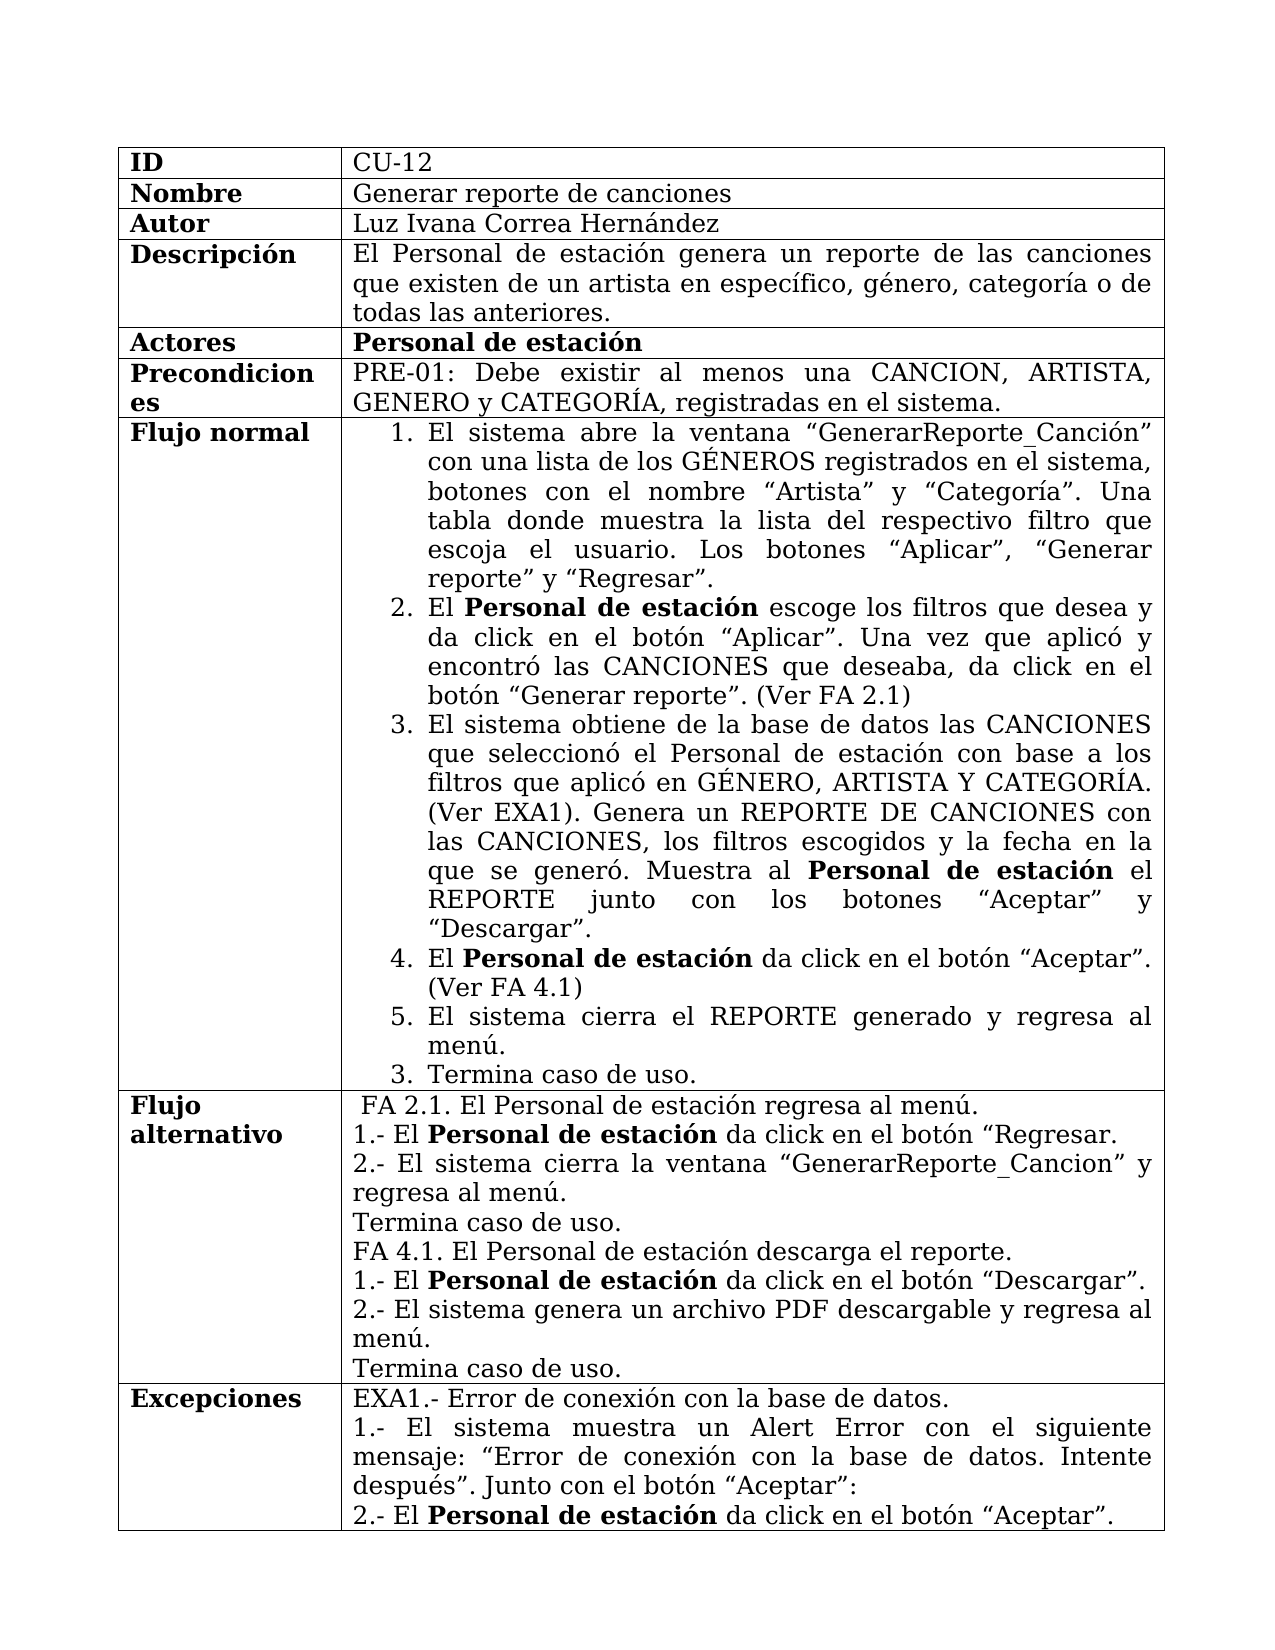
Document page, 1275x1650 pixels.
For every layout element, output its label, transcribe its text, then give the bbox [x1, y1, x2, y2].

table_cell Actores [119, 328, 341, 357]
table_cell Excepciones [119, 1384, 341, 1530]
table_cell Generar reporte de canciones [342, 179, 1164, 208]
table_cell Descripción [119, 240, 341, 327]
table_cell Precondiciones [119, 359, 341, 417]
table_cell Nombre [119, 179, 341, 208]
table_header ID [119, 148, 341, 178]
table_cell EXA1.- Error de conexión con la base de datos. 1.- El sistema muestra un Alert Error con el siguiente mensaje: “Error de conexión con la base de datos. Intente después”. Junto con el botón “Aceptar”: 2.- El Personal de estación da click en el botón “Aceptar”. [342, 1384, 1164, 1530]
table_header CU-12 [342, 148, 1164, 178]
table_cell Flujo alternativo [119, 1091, 341, 1383]
table_cell El Personal de estación genera un reporte de las canciones que existen de un artista en específico, género, categoría o de todas las anteriores. [342, 240, 1164, 327]
table_cell El sistema abre la ventana “GenerarReporte_Canción” con una lista de los GÉNEROS registrados en el sistema, botones con el nombre “Artista” y “Categoría”. Una tabla donde muestra la lista del respectivo filtro que escoja el usuario. Los botones “Aplicar”, “Generar reporte” y “Regresar”. El Personal de estación escoge los filtros que desea y da click en el botón “Aplicar”. Una vez que aplicó y encontró las CANCIONES que deseaba, da click en el botón “Generar reporte”. (Ver FA 2.1) El sistema obtiene de la base de datos las CANCIONES que seleccionó el Personal de estación con base a los filtros que aplicó en GÉNERO, ARTISTA Y CATEGORÍA. (Ver EXA1). Genera un REPORTE DE CANCIONES con las CANCIONES, los filtros escogidos y la fecha en la que se generó. Muestra al Personal de estación el REPORTE junto con los botones “Aceptar” y “Descargar”. El Personal de estación da click en el botón “Aceptar”. (Ver FA 4.1) El sistema cierra el REPORTE generado y regresa al menú. Termina caso de uso. [342, 418, 1164, 1090]
table_cell FA 2.1. El Personal de estación regresa al menú. 1.- El Personal de estación da click en el botón “Regresar. 2.- El sistema cierra la ventana “GenerarReporte_Cancion” y regresa al menú. Termina caso de uso. FA 4.1. El Personal de estación descarga el reporte. 1.- El Personal de estación da click en el botón “Descargar”. 2.- El sistema genera un archivo PDF descargable y regresa al menú. Termina caso de uso. [342, 1091, 1164, 1383]
table_cell Autor [119, 209, 341, 238]
table_cell Flujo normal [119, 418, 341, 1090]
table_cell PRE-01: Debe existir al menos una CANCION, ARTISTA, GENERO y CATEGORÍA, registradas en el sistema. [342, 359, 1164, 417]
table_cell Personal de estación [342, 328, 1164, 357]
table_cell Luz Ivana Correa Hernández [342, 209, 1164, 238]
